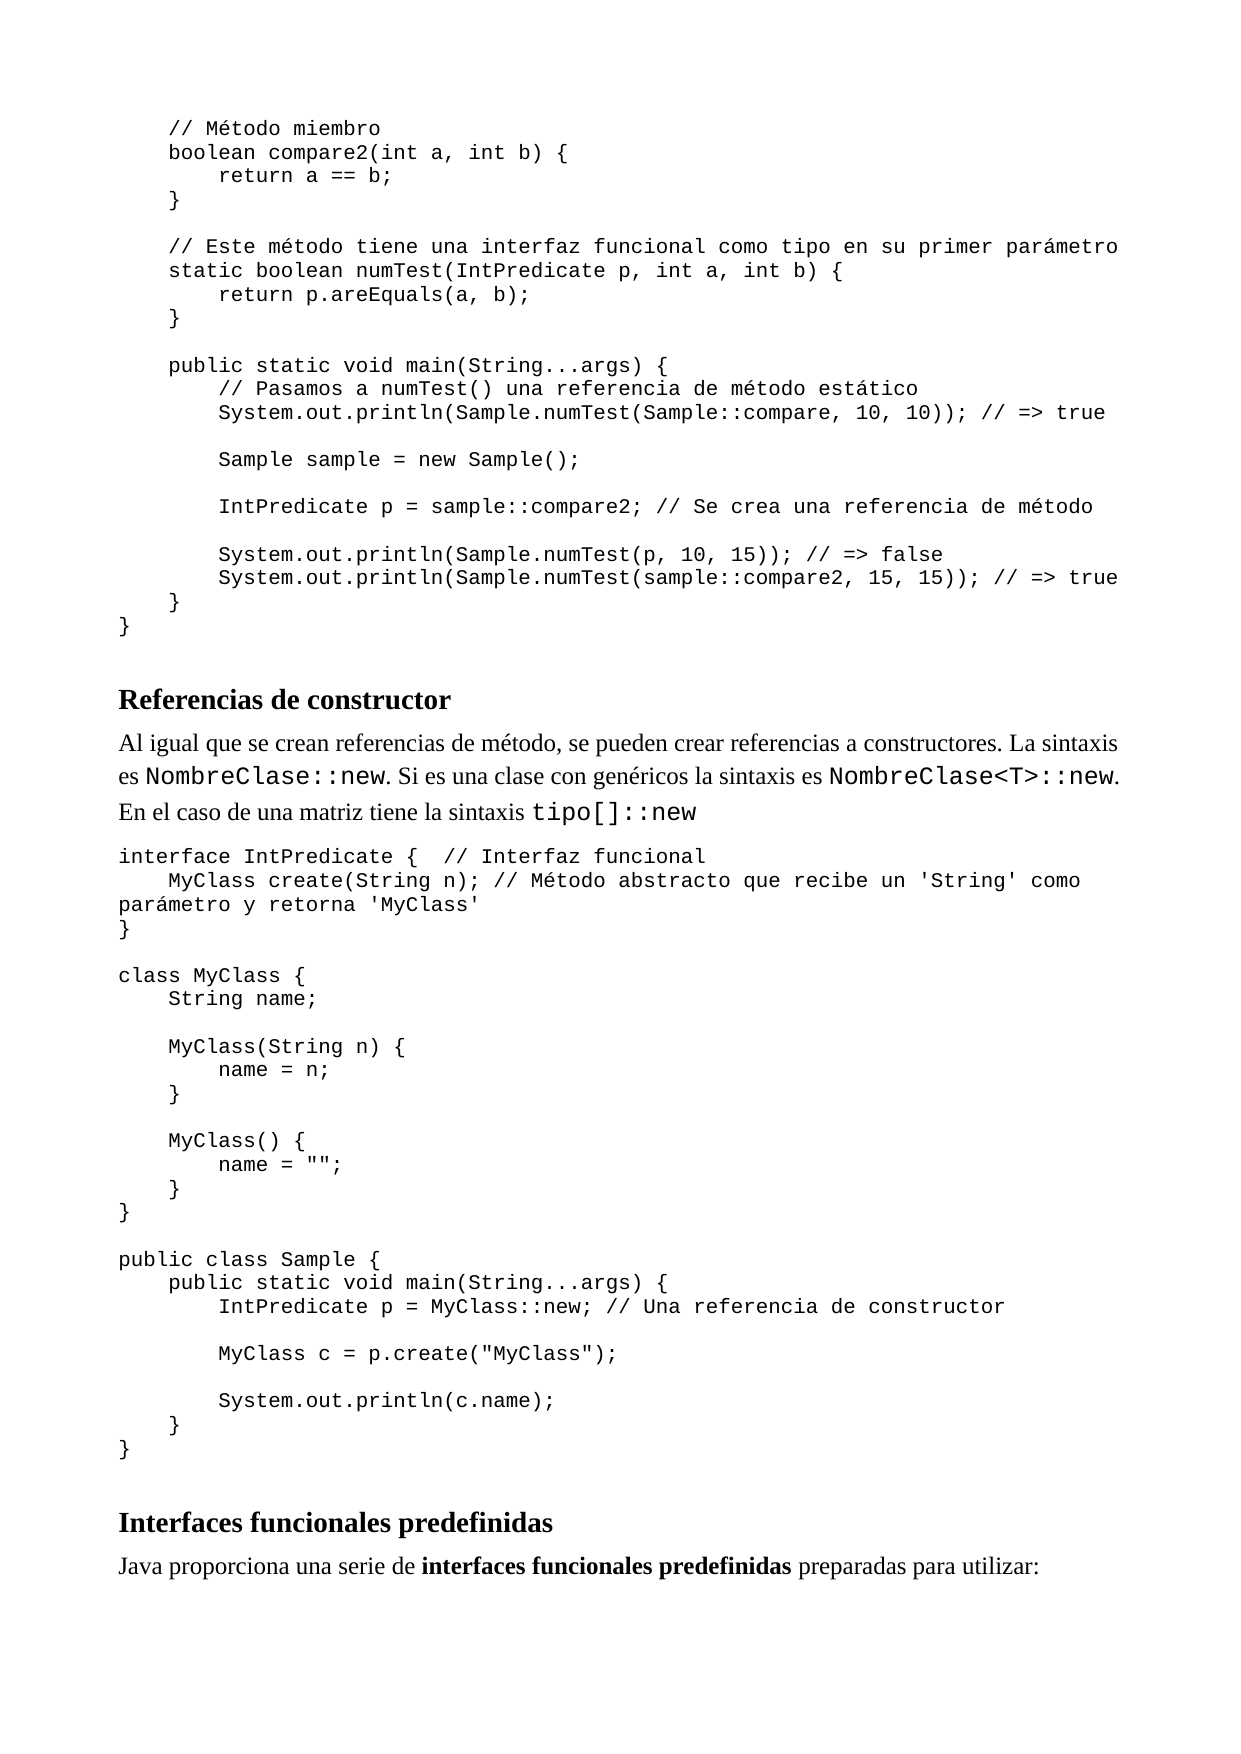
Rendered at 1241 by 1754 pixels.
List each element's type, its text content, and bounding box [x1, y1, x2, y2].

text System.out.println(Sample.numTest(Sample::compare, 10, 10)); // => true [118, 402, 1122, 426]
text interface IntPredicate { // Interfaz funcional [118, 847, 1122, 870]
text MyClass create(String n); // Método abstracto que recibe un 'String' como parámetro y retorna 'MyClass' [118, 870, 1122, 917]
text boolean compare2(int a, int b) { [118, 142, 1122, 165]
text class MyClass { [118, 965, 1122, 988]
text } [118, 1201, 1122, 1225]
text } [118, 1438, 1122, 1461]
text // Pasamos a numTest() una referencia de método estático [118, 378, 1122, 402]
text public class Sample { [118, 1248, 1122, 1272]
text return p.areEquals(a, b); [118, 284, 1122, 307]
text MyClass() { [118, 1130, 1122, 1154]
text Sample sample = new Sample(); [118, 449, 1122, 473]
text } [118, 307, 1122, 331]
text public static void main(String...args) { [118, 1272, 1122, 1296]
text } [118, 1178, 1122, 1201]
text // Este método tiene una interfaz funcional como tipo en su primer parámetro [118, 236, 1122, 260]
subtitle Interfaces funcionales predefinidas [118, 1505, 1122, 1539]
text } [118, 189, 1122, 213]
text name = ""; [118, 1154, 1122, 1178]
text static boolean numTest(IntPredicate p, int a, int b) { [118, 260, 1122, 284]
text // Método miembro [118, 118, 1122, 142]
text } [118, 591, 1122, 615]
text MyClass(String n) { [118, 1036, 1122, 1059]
text } [118, 917, 1122, 941]
text } [118, 615, 1122, 638]
text IntPredicate p = sample::compare2; // Se crea una referencia de método [118, 496, 1122, 520]
text System.out.println(Sample.numTest(p, 10, 15)); // => false [118, 544, 1122, 567]
text System.out.println(c.name); [118, 1390, 1122, 1414]
text Java proporciona una serie de interfaces funcionales predefinidas preparadas para utilizar: [118, 1551, 1122, 1580]
text MyClass c = p.create("MyClass"); [118, 1343, 1122, 1367]
text public static void main(String...args) { [118, 354, 1122, 378]
subtitle Referencias de constructor [118, 682, 1122, 716]
text name = n; [118, 1059, 1122, 1083]
text } [118, 1414, 1122, 1438]
text String name; [118, 988, 1122, 1012]
text IntPredicate p = MyClass::new; // Una referencia de constructor [118, 1296, 1122, 1319]
text System.out.println(Sample.numTest(sample::compare2, 15, 15)); // => true [118, 567, 1122, 591]
text } [118, 1083, 1122, 1107]
text Al igual que se crean referencias de método, se pueden crear referencias a constructores. La sintaxis es NombreClase::new. Si es una clase con genéricos la sintaxis es NombreClase<T>::new. En el caso de una matriz tiene la sintaxis tipo[]::new [118, 728, 1122, 827]
text return a == b; [118, 165, 1122, 189]
